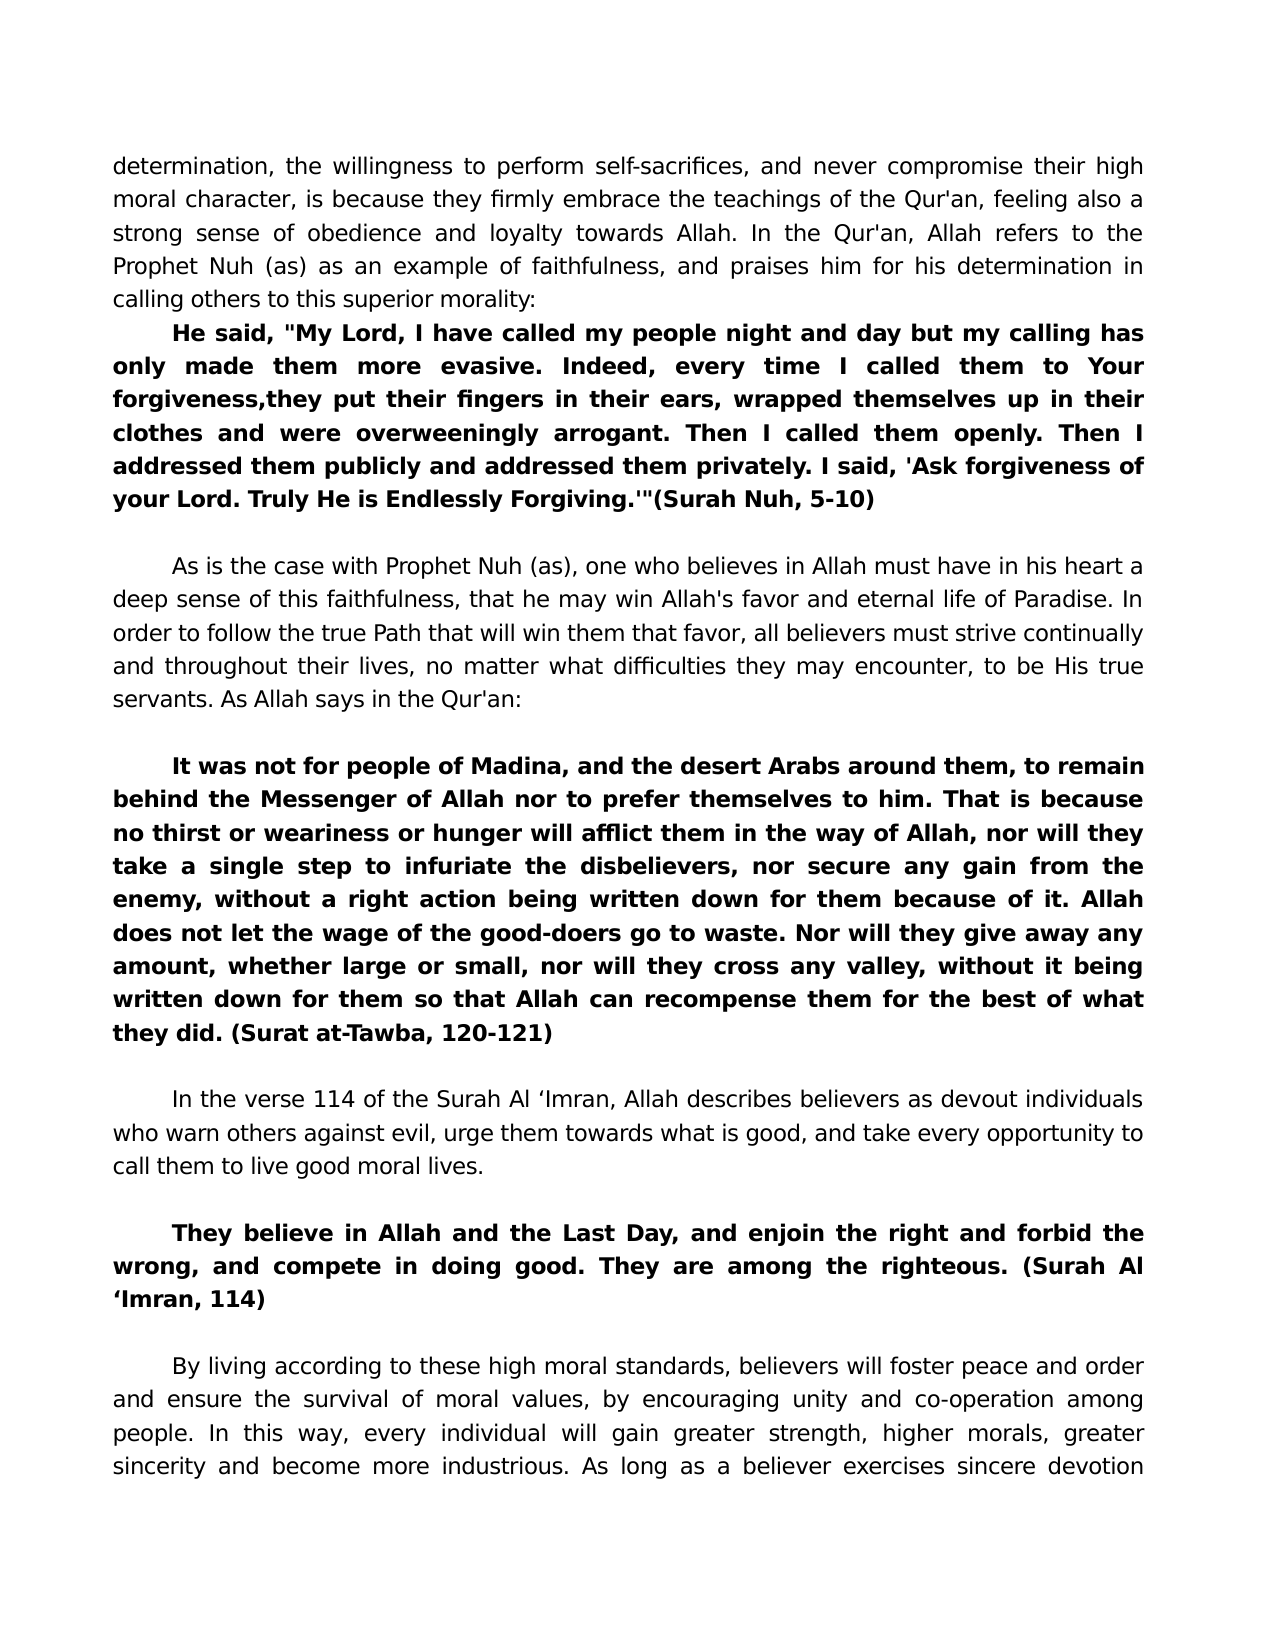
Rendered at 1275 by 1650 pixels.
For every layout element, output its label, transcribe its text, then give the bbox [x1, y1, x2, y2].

text As is the case with Prophet Nuh (as), one who believes in Allah must have in his heart a deep sense of this faithfulness, that he may win Allah's favor and eternal life of Paradise. In order to follow the true Path that will win them that favor, all believers must strive continually and throughout their lives, no matter what difficulties they may encounter, to be His true servants. As Allah says in the Qur'an: [112, 548, 1145, 714]
text determination, the willingness to perform self-sacrifices, and never compromise their high moral character, is because they firmly embrace the teachings of the Qur'an, feeling also a strong sense of obedience and loyalty towards Allah. In the Qur'an, Allah refers to the Prophet Nuh (as) as an example of faithfulness, and praises him for his determination in calling others to this superior morality: [112, 148, 1145, 314]
text By living according to these high moral standards, believers will foster peace and order and ensure the survival of moral values, by encouraging unity and co-operation among people. In this way, every individual will gain greater strength, higher morals, greater sincerity and become more industrious. As long as a believer exercises sincere devotion [112, 1348, 1145, 1481]
text It was not for people of Madina, and the desert Arabs around them, to remain behind the Messenger of Allah nor to prefer themselves to him. That is because no thirst or weariness or hunger will afflict them in the way of Allah, nor will they take a single step to infuriate the disbelievers, nor secure any gain from the enemy, without a right action being written down for them because of it. Allah does not let the wage of the good-doers go to waste. Nor will they give away any amount, whether large or small, nor will they cross any valley, without it being written down for them so that Allah can recompense them for the best of what they did. (Surat at-Tawba, 120-121) [112, 748, 1145, 1048]
text In the verse 114 of the Surah Al ‘Imran, Allah describes believers as devout individuals who warn others against evil, urge them towards what is good, and take every opportunity to call them to live good moral lives. [112, 1081, 1145, 1181]
text He said, "My Lord, I have called my people night and day but my calling has only made them more evasive. Indeed, every time I called them to Your forgiveness,they put their fingers in their ears, wrapped themselves up in their clothes and were overweeningly arrogant. Then I called them openly. Then I addressed them publicly and addressed them privately. I said, 'Ask forgiveness of your Lord. Truly He is Endlessly Forgiving.'"(Surah Nuh, 5-10) [112, 314, 1145, 514]
text They believe in Allah and the Last Day, and enjoin the right and forbid the wrong, and compete in doing good. They are among the righteous. (Surah Al ‘Imran, 114) [112, 1214, 1145, 1314]
